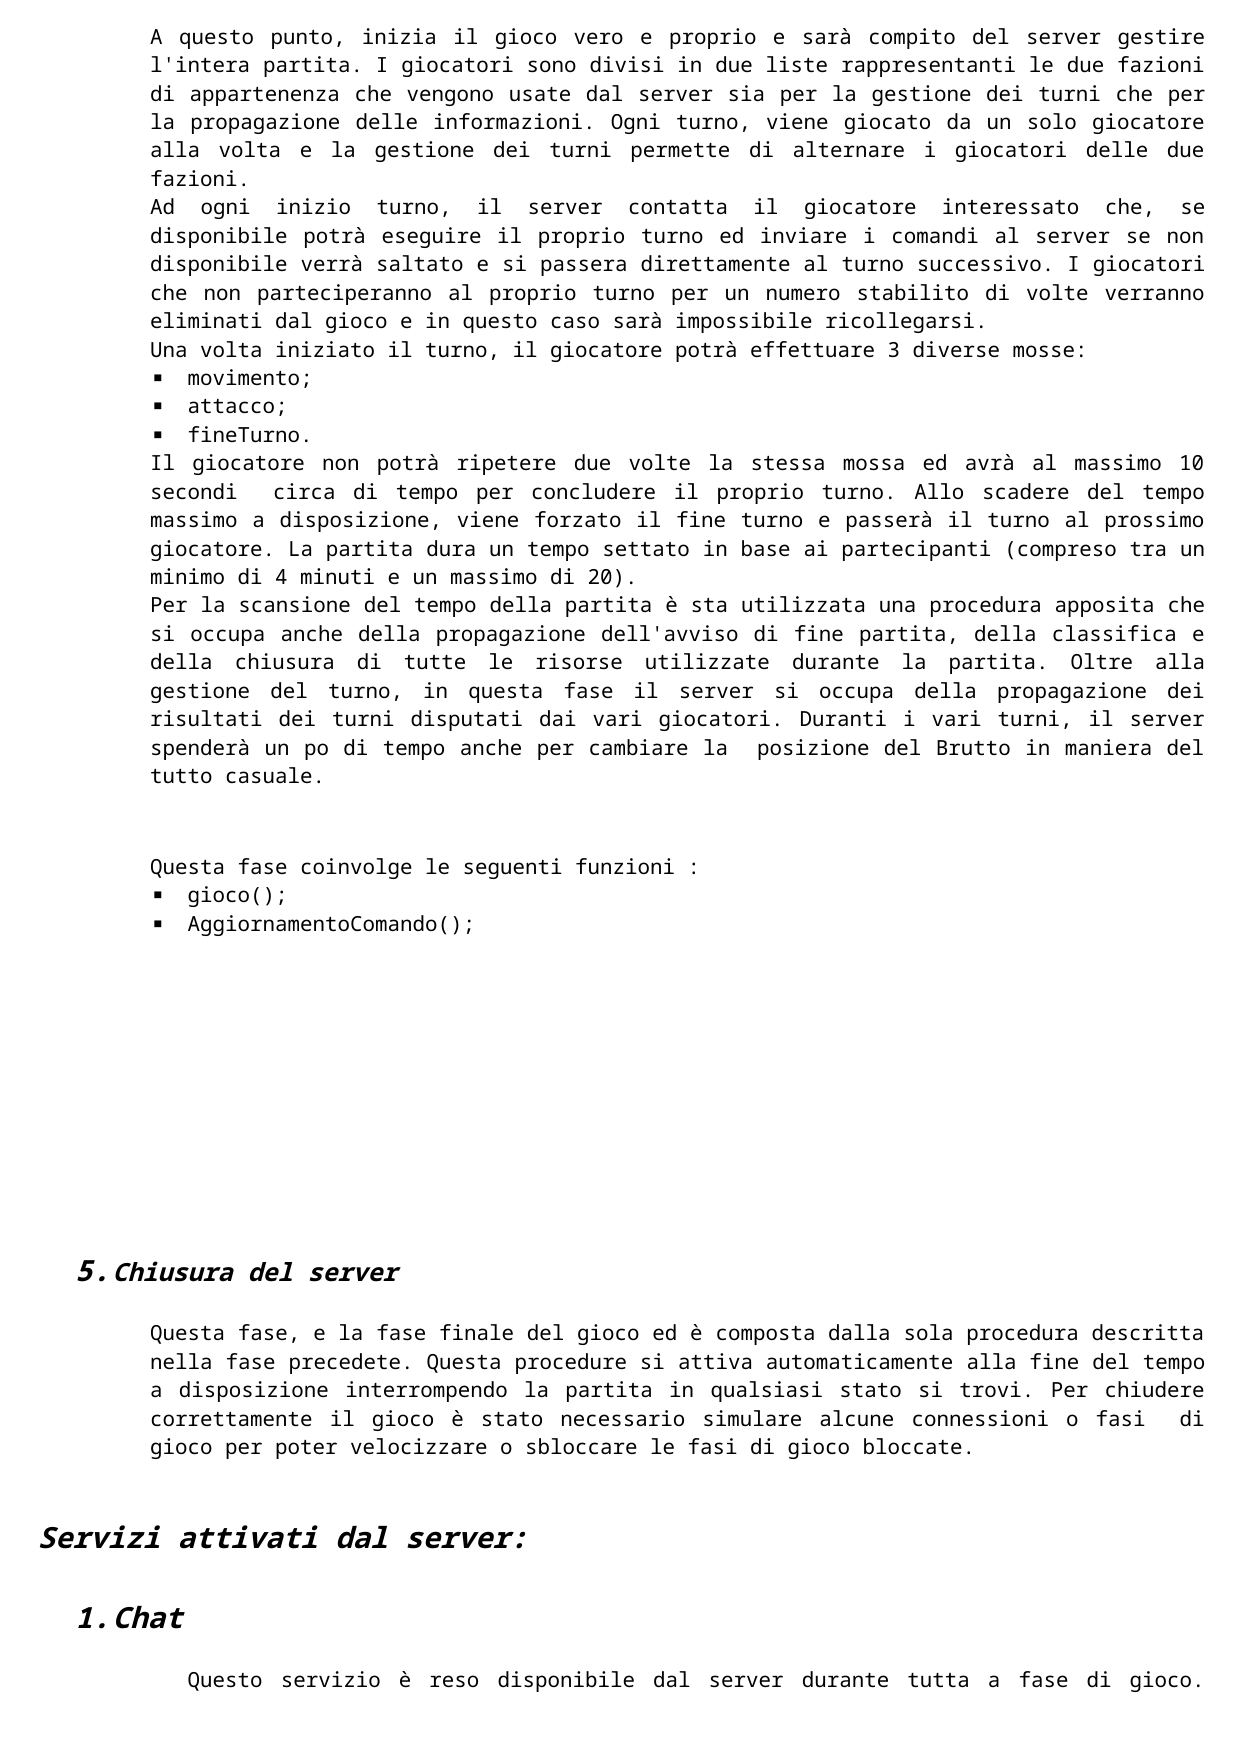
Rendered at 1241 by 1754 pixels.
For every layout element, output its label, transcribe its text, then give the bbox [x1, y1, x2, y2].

list Chat [75, 1597, 1206, 1637]
list Chiusura del server [75, 1250, 1206, 1290]
list A questo punto, inizia il gioco vero e proprio e sarà compito del server gestire l'intera partita. I giocatori sono divisi in due liste rappresentanti le due fazioni di appartenenza che vengono usate dal server sia per la gestione dei turni che per la propagazione delle informazioni. Ogni turno, viene giocato da un solo giocatore alla volta e la gestione dei turni permette di alternare i giocatori delle due fazioni. [112, 22, 1206, 192]
list Il giocatore non potrà ripetere due volte la stessa mossa ed avrà al massimo 10 secondi circa di tempo per concludere il proprio turno. Allo scadere del tempo massimo a disposizione, viene forzato il fine turno e passerà il turno al prossimo giocatore. La partita dura un tempo settato in base ai partecipanti (compreso tra un minimo di 4 minuti e un massimo di 20). [112, 448, 1206, 591]
text Servizi attivati dal server: [37, 1517, 1206, 1557]
list Per la scansione del tempo della partita è sta utilizzata una procedura apposita che si occupa anche della propagazione dell'avviso di fine partita, della classifica e della chiusura di tutte le risorse utilizzate durante la partita. Oltre alla gestione del turno, in questa fase il server si occupa della propagazione dei risultati dei turni disputati dai vari giocatori. Duranti i vari turni, il server spenderà un po di tempo anche per cambiare la posizione del Brutto in maniera del tutto casuale. [112, 591, 1206, 790]
list Una volta iniziato il turno, il giocatore potrà effettuare 3 diverse mosse: [112, 335, 1206, 363]
list Questa fase coinvolge le seguenti funzioni : [112, 852, 1206, 881]
list attacco; [150, 392, 1206, 420]
list Ad ogni inizio turno, il server contatta il giocatore interessato che, se disponibile potrà eseguire il proprio turno ed inviare i comandi al server se non disponibile verrà saltato e si passera direttamente al turno successivo. I giocatori che non parteciperanno al proprio turno per un numero stabilito di volte verranno eliminati dal gioco e in questo caso sarà impossibile ricollegarsi. [112, 192, 1206, 335]
list gioco(); [150, 881, 1206, 909]
list Questo servizio è reso disponibile dal server durante tutta a fase di gioco. [150, 1665, 1206, 1693]
list AggiornamentoComando(); [150, 909, 1206, 937]
list fineTurno. [150, 420, 1206, 448]
list Questa fase, e la fase finale del gioco ed è composta dalla sola procedura descritta nella fase precedete. Questa procedure si attiva automaticamente alla fine del tempo a disposizione interrompendo la partita in qualsiasi stato si trovi. Per chiudere correttamente il gioco è stato necessario simulare alcune connessioni o fasi di gioco per poter velocizzare o sbloccare le fasi di gioco bloccate. [112, 1318, 1206, 1461]
list movimento; [150, 363, 1206, 392]
